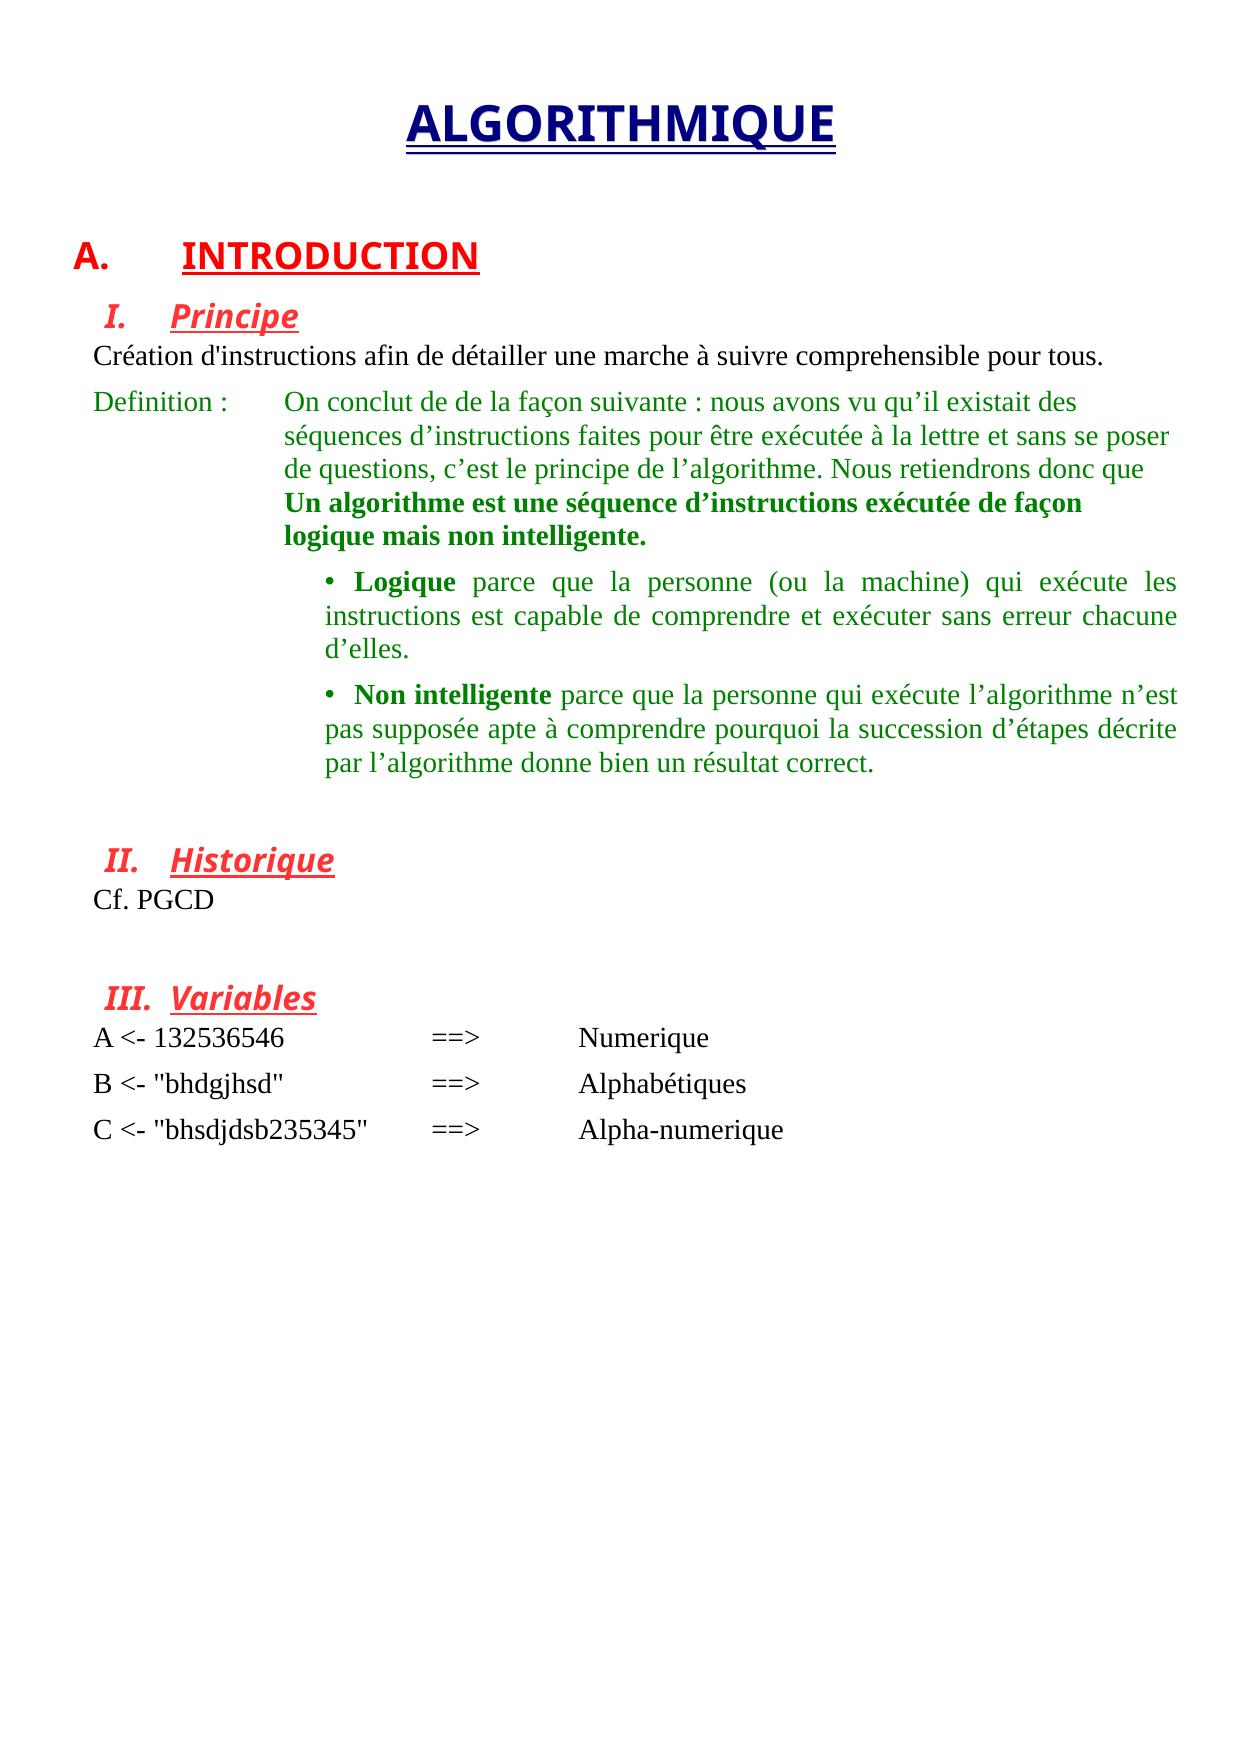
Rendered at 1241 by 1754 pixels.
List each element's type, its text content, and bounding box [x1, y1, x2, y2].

subtitle Historique [96, 837, 1178, 882]
list Non intelligente parce que la personne qui exécute l’algorithme n’est pas supposée apte à comprendre pourquoi la succession d’étapes décrite par l’algorithme donne bien un résultat correct. [295, 677, 1178, 778]
text C <- "bhsdjdsb235345" ==> Alpha-numerique [63, 1112, 1178, 1145]
subtitle Variables [96, 974, 1178, 1020]
subtitle Principe [96, 293, 1178, 338]
text A <- 132536546 ==> Numerique [63, 1020, 1178, 1053]
text Cf. PGCD [63, 882, 1178, 916]
list Logique parce que la personne (ou la machine) qui exécute les instructions est capable de comprendre et exécuter sans erreur chacune d’elles. [295, 564, 1178, 665]
subtitle Algorithmique [63, 88, 1178, 156]
text Definition : On conclut de de la façon suivante : nous avons vu qu’il existait des séquences d’instructions faites pour être exécutée à la lettre et sans se poser de questions, c’est le principe de l’algorithme. Nous retiendrons donc que Un algorithme est une séquence d’instructions exécutée de façon logique mais non intelligente. [63, 384, 1178, 552]
text B <- "bhdgjhsd" ==> Alphabétiques [63, 1066, 1178, 1099]
text Création d'instructions afin de détailler une marche à suivre comprehensible pour tous. [63, 338, 1178, 372]
subtitle Introduction [63, 229, 1178, 280]
